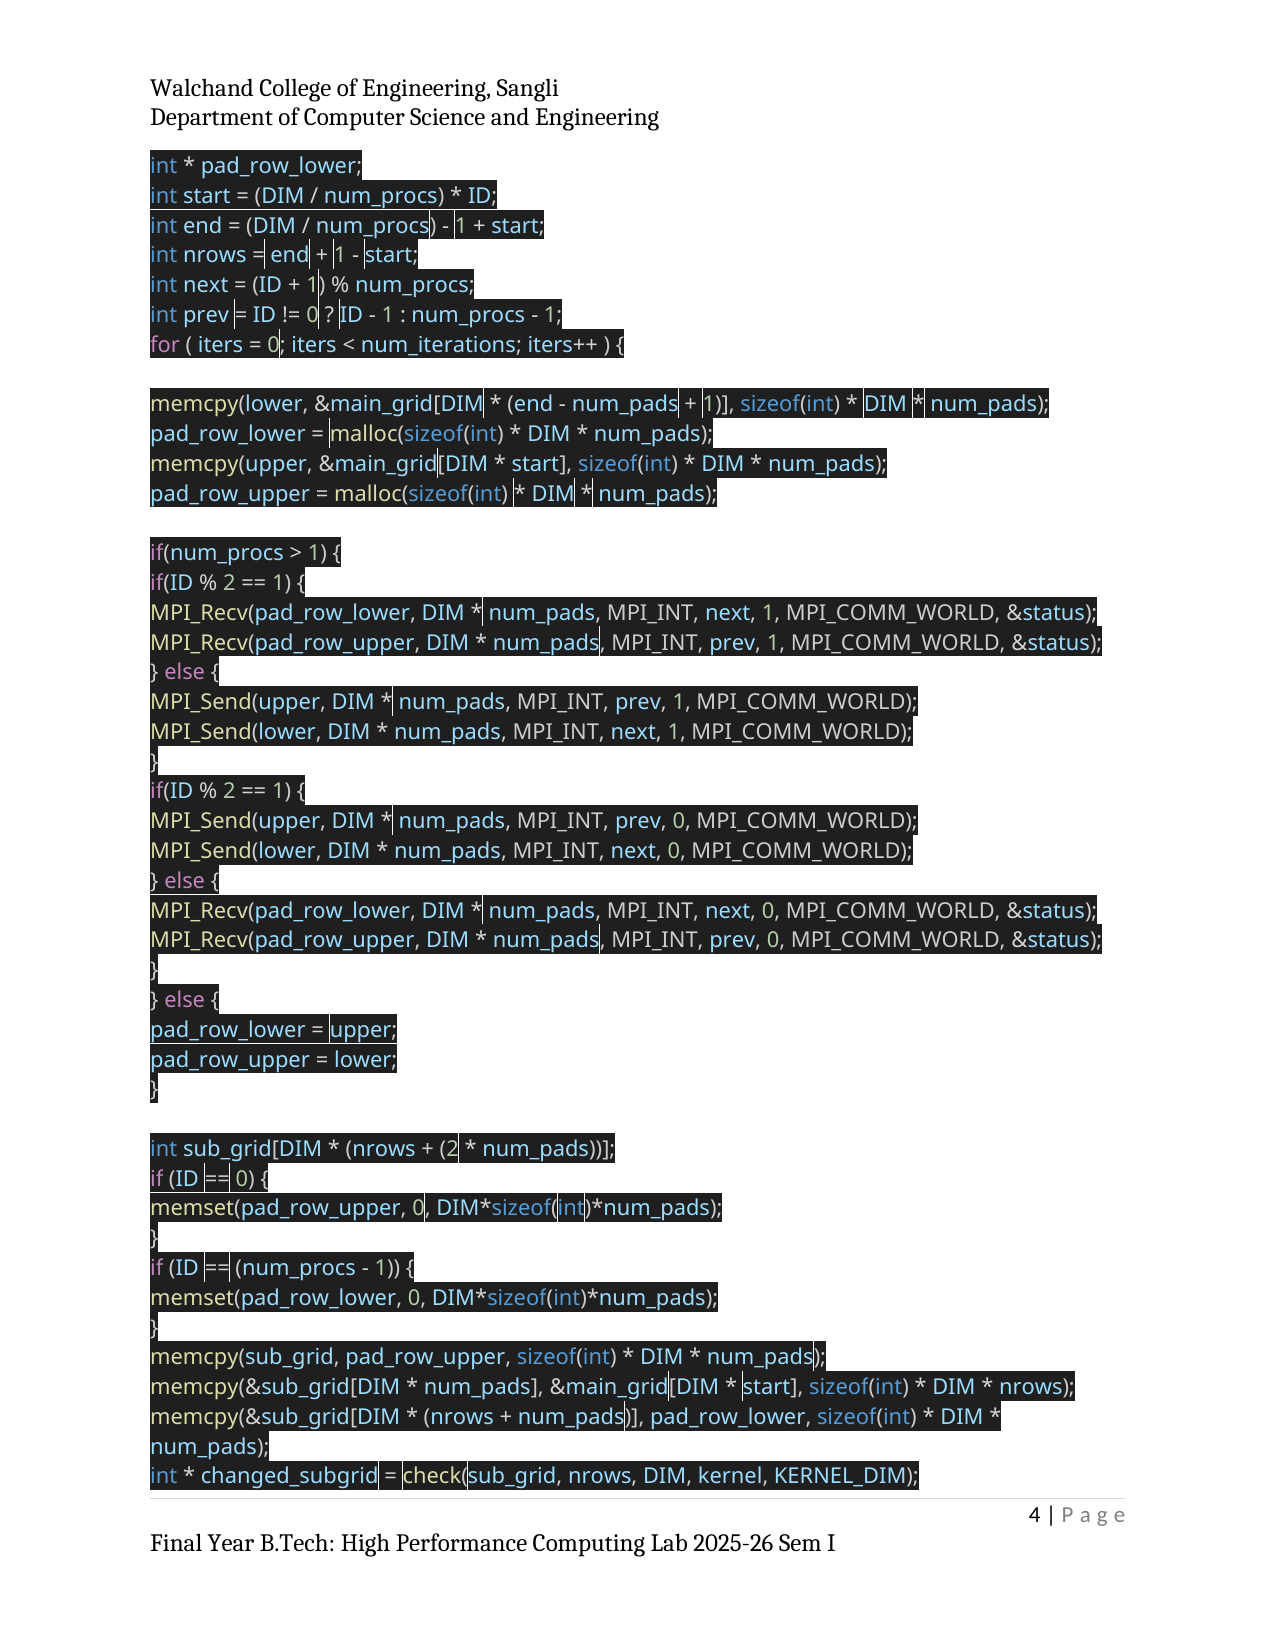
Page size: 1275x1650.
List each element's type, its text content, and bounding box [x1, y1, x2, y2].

text MPI_Send(lower, DIM * num_pads, MPI_INT, next, 1, MPI_COMM_WORLD); [150, 716, 1125, 746]
text memset(pad_row_upper, 0, DIM*sizeof(int)*num_pads); [150, 1192, 1125, 1222]
text } [150, 954, 1125, 984]
text MPI_Recv(pad_row_lower, DIM * num_pads, MPI_INT, next, 0, MPI_COMM_WORLD, &status); [150, 894, 1125, 924]
text MPI_Send(upper, DIM * num_pads, MPI_INT, prev, 0, MPI_COMM_WORLD); [150, 805, 1125, 835]
text memcpy(&sub_grid[DIM * num_pads], &main_grid[DIM * start], sizeof(int) * DIM * nrows); [150, 1371, 1125, 1401]
text int * pad_row_lower; [150, 150, 1125, 180]
text int start = (DIM / num_procs) * ID; [150, 180, 1125, 209]
text MPI_Recv(pad_row_upper, DIM * num_pads, MPI_INT, prev, 0, MPI_COMM_WORLD, &status); [150, 924, 1125, 954]
text int next = (ID + 1) % num_procs; [150, 269, 1125, 299]
text for ( iters = 0; iters < num_iterations; iters++ ) { [150, 329, 1125, 358]
text pad_row_upper = lower; [150, 1043, 1125, 1073]
text MPI_Recv(pad_row_lower, DIM * num_pads, MPI_INT, next, 1, MPI_COMM_WORLD, &status); [150, 597, 1125, 626]
text memcpy(&sub_grid[DIM * (nrows + num_pads)], pad_row_lower, sizeof(int) * DIM * num_pads); [150, 1401, 1125, 1461]
text if (ID == (num_procs - 1)) { [150, 1252, 1125, 1282]
text int nrows = end + 1 - start; [150, 239, 1125, 269]
text MPI_Send(upper, DIM * num_pads, MPI_INT, prev, 1, MPI_COMM_WORLD); [150, 686, 1125, 716]
text } [150, 1312, 1125, 1341]
text if(ID % 2 == 1) { [150, 567, 1125, 597]
text } [150, 746, 1125, 775]
text int prev = ID != 0 ? ID - 1 : num_procs - 1; [150, 299, 1125, 329]
text memcpy(lower, &main_grid[DIM * (end - num_pads + 1)], sizeof(int) * DIM * num_pads); [150, 388, 1125, 418]
text if(num_procs > 1) { [150, 537, 1125, 567]
text int * changed_subgrid = check(sub_grid, nrows, DIM, kernel, KERNEL_DIM); [150, 1461, 1125, 1490]
text MPI_Recv(pad_row_upper, DIM * num_pads, MPI_INT, prev, 1, MPI_COMM_WORLD, &status); [150, 626, 1125, 656]
text } else { [150, 656, 1125, 686]
text int end = (DIM / num_procs) - 1 + start; [150, 209, 1125, 239]
text memset(pad_row_lower, 0, DIM*sizeof(int)*num_pads); [150, 1282, 1125, 1312]
text pad_row_upper = malloc(sizeof(int) * DIM * num_pads); [150, 478, 1125, 507]
text if(ID % 2 == 1) { [150, 775, 1125, 805]
text } [150, 1073, 1125, 1103]
text } [150, 1222, 1125, 1252]
text if (ID == 0) { [150, 1163, 1125, 1192]
text } else { [150, 865, 1125, 894]
text pad_row_lower = upper; [150, 1014, 1125, 1043]
text int sub_grid[DIM * (nrows + (2 * num_pads))]; [150, 1133, 1125, 1163]
text memcpy(upper, &main_grid[DIM * start], sizeof(int) * DIM * num_pads); [150, 448, 1125, 478]
text pad_row_lower = malloc(sizeof(int) * DIM * num_pads); [150, 418, 1125, 448]
text MPI_Send(lower, DIM * num_pads, MPI_INT, next, 0, MPI_COMM_WORLD); [150, 835, 1125, 865]
text } else { [150, 984, 1125, 1014]
text memcpy(sub_grid, pad_row_upper, sizeof(int) * DIM * num_pads); [150, 1341, 1125, 1371]
